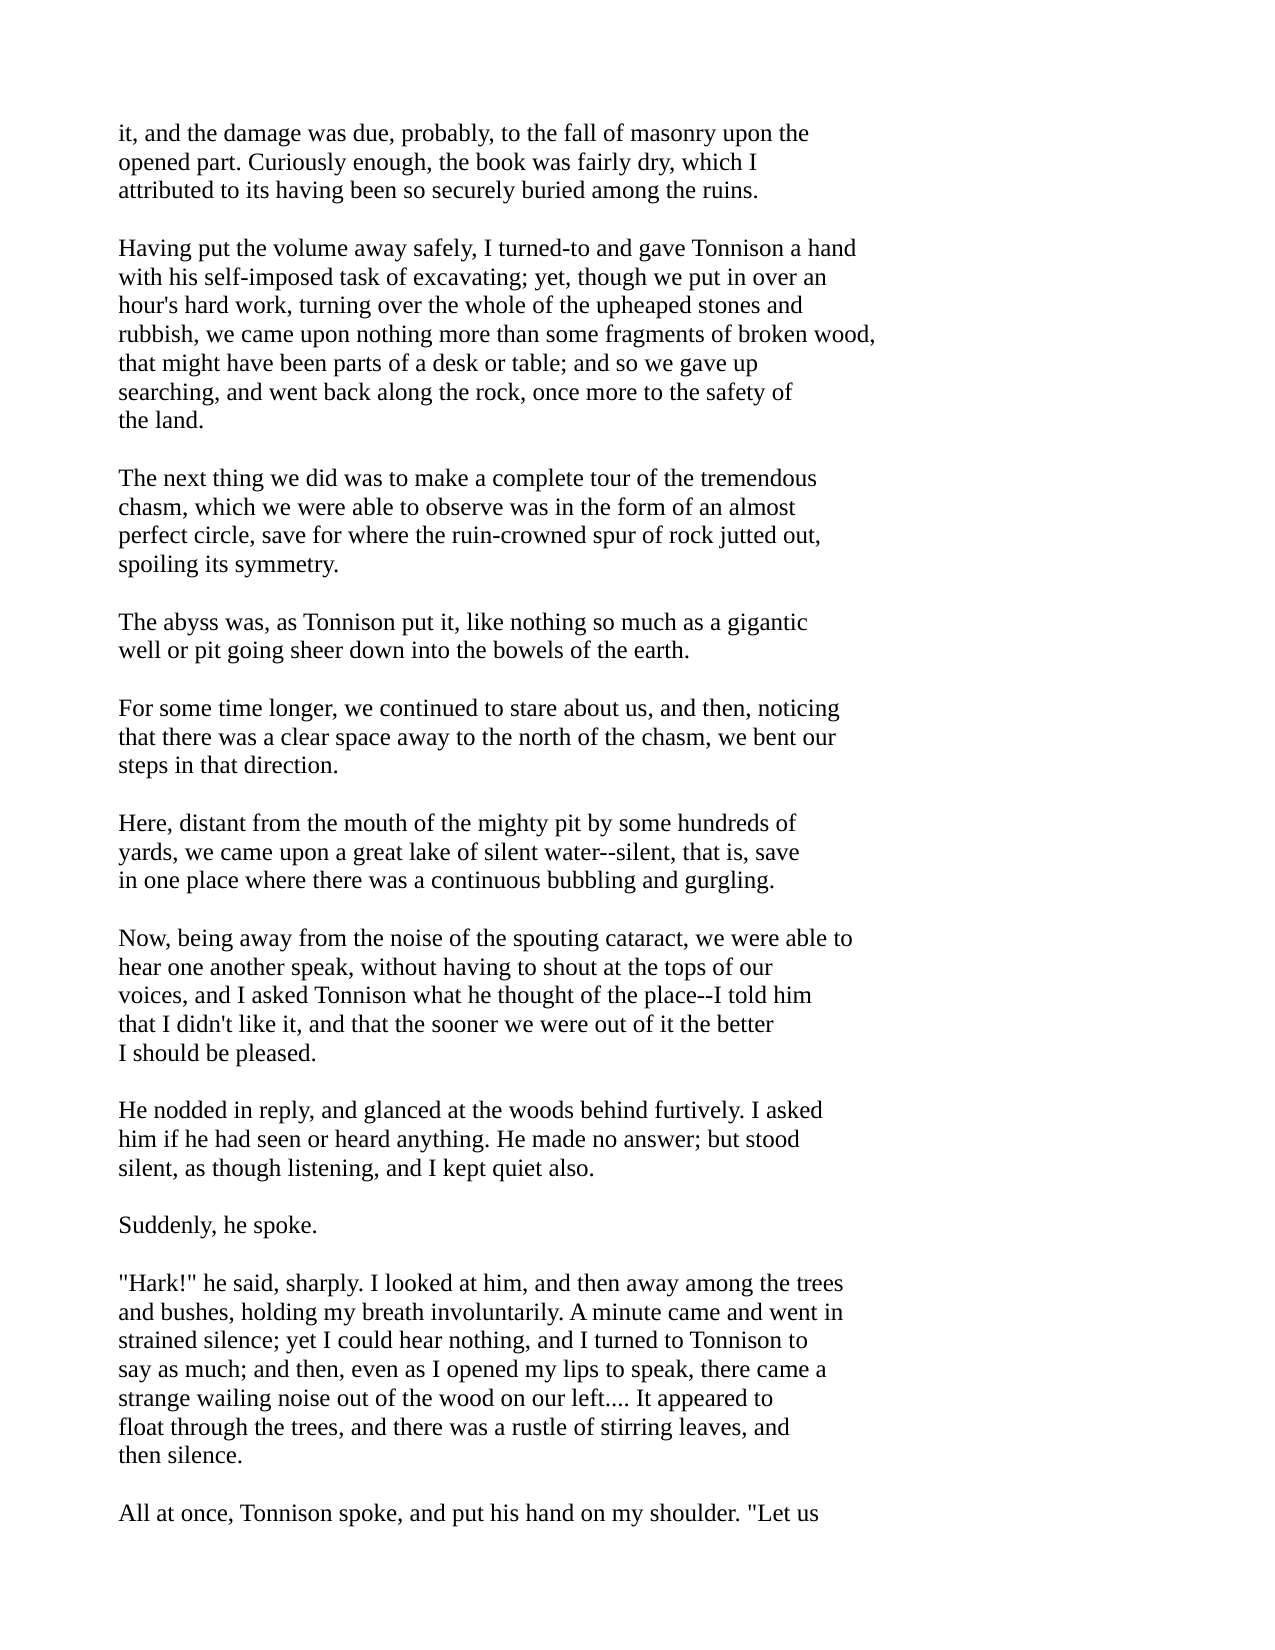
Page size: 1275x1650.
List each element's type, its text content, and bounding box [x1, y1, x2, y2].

text chasm, which we were able to observe was in the form of an almost [118, 492, 1157, 521]
text searching, and went back along the rock, once more to the safety of [118, 377, 1157, 406]
text He nodded in reply, and glanced at the woods behind furtively. I asked [118, 1096, 1157, 1124]
text float through the trees, and there was a rustle of stirring leaves, and [118, 1412, 1157, 1441]
text then silence. [118, 1441, 1157, 1469]
text attributed to its having been so securely buried among the ruins. [118, 176, 1157, 204]
text rubbish, we came upon nothing more than some fragments of broken wood, [118, 319, 1157, 348]
text opened part. Curiously enough, the book was fairly dry, which I [118, 147, 1157, 176]
text Now, being away from the noise of the spouting cataract, we were able to [118, 923, 1157, 952]
text the land. [118, 406, 1157, 434]
text that there was a clear space away to the north of the chasm, we bent our [118, 722, 1157, 751]
text Here, distant from the mouth of the mighty pit by some hundreds of [118, 808, 1157, 837]
text yards, we came upon a great lake of silent water--silent, that is, save [118, 837, 1157, 866]
text hour's hard work, turning over the whole of the upheaped stones and [118, 291, 1157, 319]
text spoiling its symmetry. [118, 549, 1157, 578]
text All at once, Tonnison spoke, and put his hand on my shoulder. "Let us [118, 1498, 1157, 1527]
text it, and the damage was due, probably, to the fall of masonry upon the [118, 118, 1157, 147]
text that might have been parts of a desk or table; and so we gave up [118, 348, 1157, 377]
text steps in that direction. [118, 751, 1157, 779]
text say as much; and then, even as I opened my lips to speak, there came a [118, 1354, 1157, 1383]
text silent, as though listening, and I kept quiet also. [118, 1153, 1157, 1182]
text well or pit going sheer down into the bowels of the earth. [118, 636, 1157, 664]
text Having put the volume away safely, I turned-to and gave Tonnison a hand [118, 233, 1157, 262]
text Suddenly, he spoke. [118, 1211, 1157, 1239]
text with his self-imposed task of excavating; yet, though we put in over an [118, 262, 1157, 291]
text voices, and I asked Tonnison what he thought of the place--I told him [118, 981, 1157, 1009]
text and bushes, holding my breath involuntarily. A minute came and went in [118, 1297, 1157, 1326]
text in one place where there was a continuous bubbling and gurgling. [118, 866, 1157, 894]
text strained silence; yet I could hear nothing, and I turned to Tonnison to [118, 1326, 1157, 1354]
text that I didn't like it, and that the sooner we were out of it the better [118, 1009, 1157, 1038]
text The abyss was, as Tonnison put it, like nothing so much as a gigantic [118, 607, 1157, 636]
text hear one another speak, without having to shout at the tops of our [118, 952, 1157, 981]
text For some time longer, we continued to stare about us, and then, noticing [118, 693, 1157, 722]
text strange wailing noise out of the wood on our left.... It appeared to [118, 1383, 1157, 1412]
text I should be pleased. [118, 1038, 1157, 1067]
text "Hark!" he said, sharply. I looked at him, and then away among the trees [118, 1268, 1157, 1297]
text him if he had seen or heard anything. He made no answer; but stood [118, 1124, 1157, 1153]
text perfect circle, save for where the ruin-crowned spur of rock jutted out, [118, 521, 1157, 549]
text The next thing we did was to make a complete tour of the tremendous [118, 463, 1157, 492]
